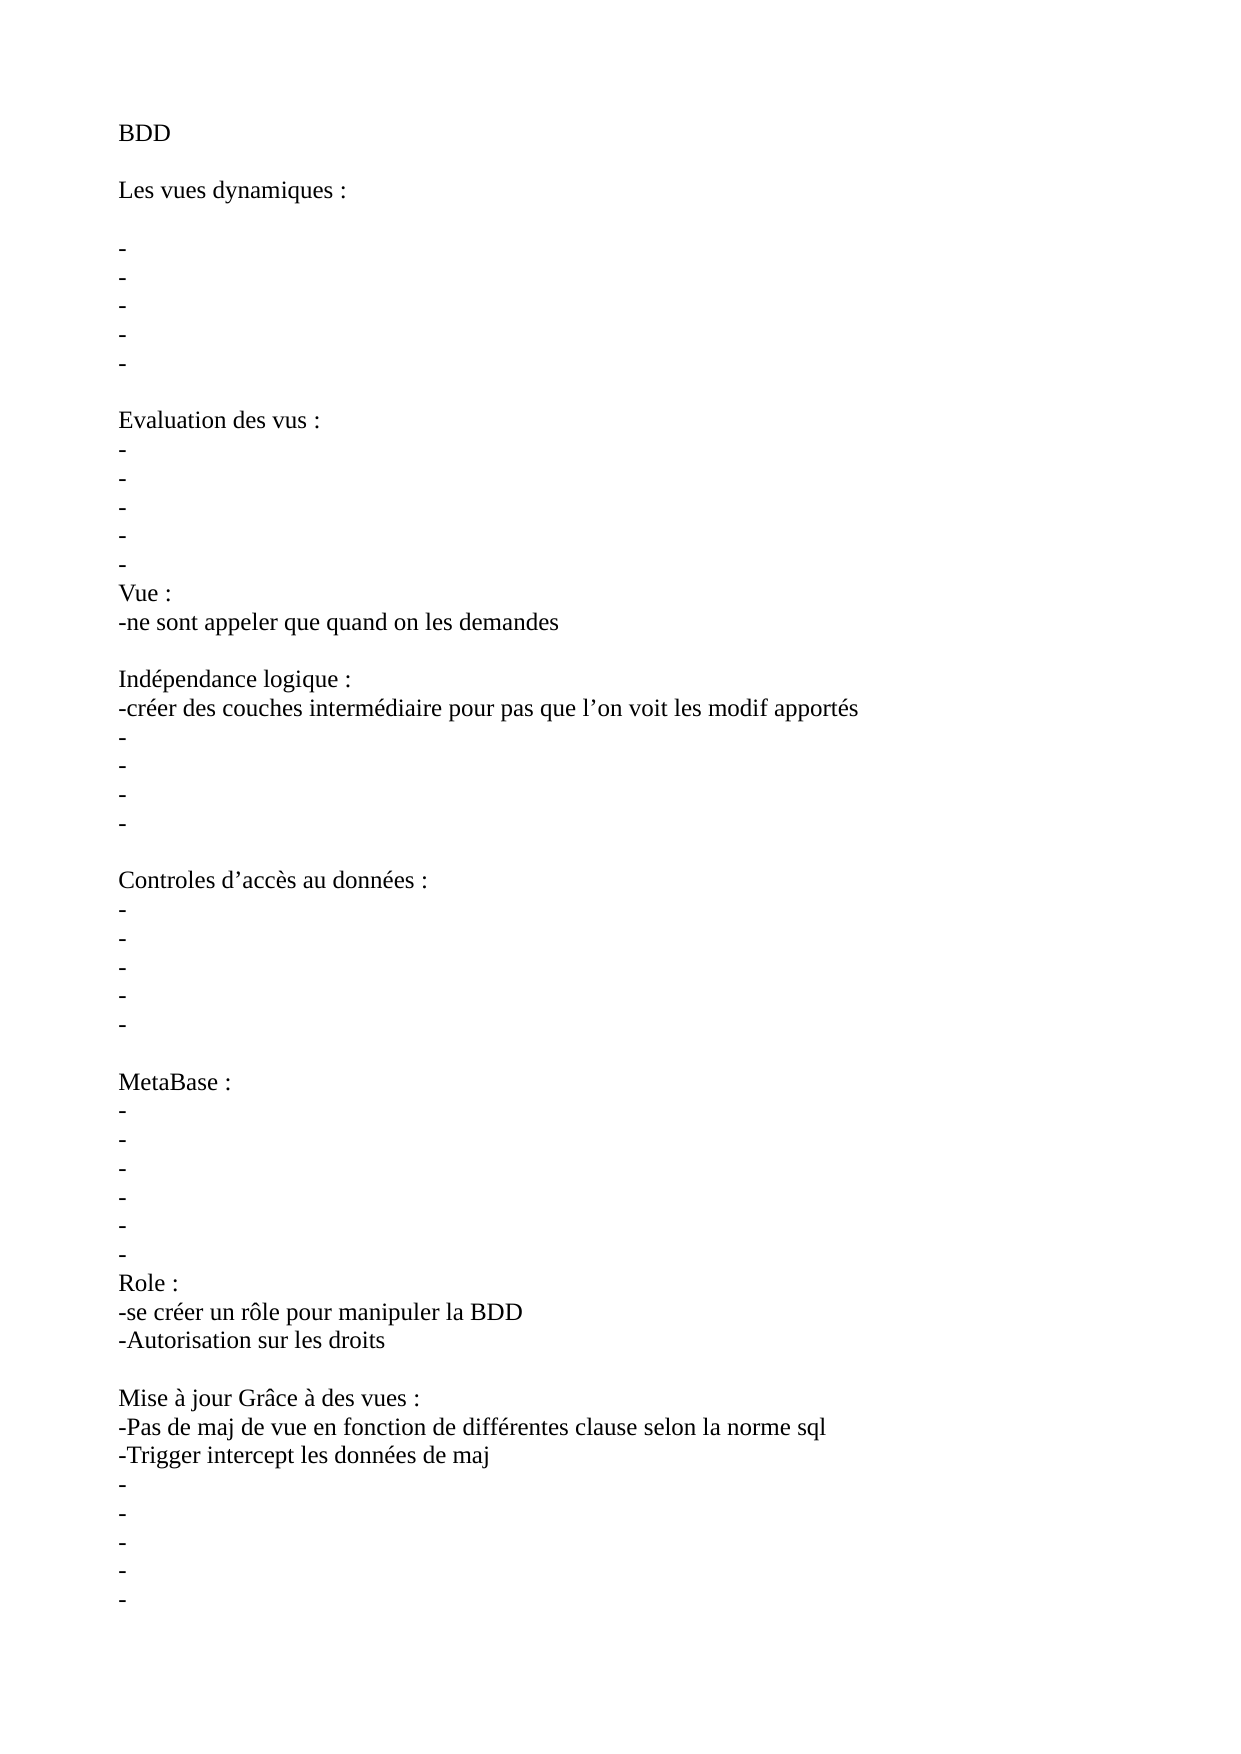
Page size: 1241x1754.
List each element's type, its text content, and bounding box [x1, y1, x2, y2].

text Mise à jour Grâce à des vues : [118, 1383, 1122, 1412]
text - [118, 751, 1122, 779]
text - [118, 549, 1122, 578]
text MetaBase : [118, 1067, 1122, 1096]
text - [118, 1211, 1122, 1239]
text - [118, 952, 1122, 981]
text -Trigger intercept les données de maj [118, 1441, 1122, 1469]
text - [118, 291, 1122, 319]
text Les vues dynamiques : [118, 176, 1122, 204]
text - [118, 521, 1122, 549]
text - [118, 319, 1122, 348]
text - [118, 1584, 1122, 1613]
text - [118, 1096, 1122, 1124]
text -Pas de maj de vue en fonction de différentes clause selon la norme sql [118, 1412, 1122, 1441]
text - [118, 1527, 1122, 1556]
text - [118, 1469, 1122, 1498]
text Vue : [118, 578, 1122, 607]
text - [118, 779, 1122, 808]
text - [118, 1009, 1122, 1038]
text - [118, 492, 1122, 521]
text - [118, 1239, 1122, 1268]
text - [118, 981, 1122, 1009]
text -Autorisation sur les droits [118, 1326, 1122, 1354]
text - [118, 1556, 1122, 1584]
text Evaluation des vus : [118, 406, 1122, 434]
text - [118, 808, 1122, 837]
text - [118, 233, 1122, 262]
text BDD [118, 118, 1122, 147]
text - [118, 1124, 1122, 1153]
text - [118, 434, 1122, 463]
text - [118, 923, 1122, 952]
text -se créer un rôle pour manipuler la BDD [118, 1297, 1122, 1326]
text -ne sont appeler que quand on les demandes [118, 607, 1122, 636]
text - [118, 262, 1122, 291]
text - [118, 722, 1122, 751]
text -créer des couches intermédiaire pour pas que l’on voit les modif apportés [118, 693, 1122, 722]
text - [118, 463, 1122, 492]
text Indépendance logique : [118, 664, 1122, 693]
text Controles d’accès au données : [118, 866, 1122, 894]
text Role : [118, 1268, 1122, 1297]
text - [118, 1182, 1122, 1211]
text - [118, 894, 1122, 923]
text - [118, 348, 1122, 377]
text - [118, 1498, 1122, 1527]
text - [118, 1153, 1122, 1182]
